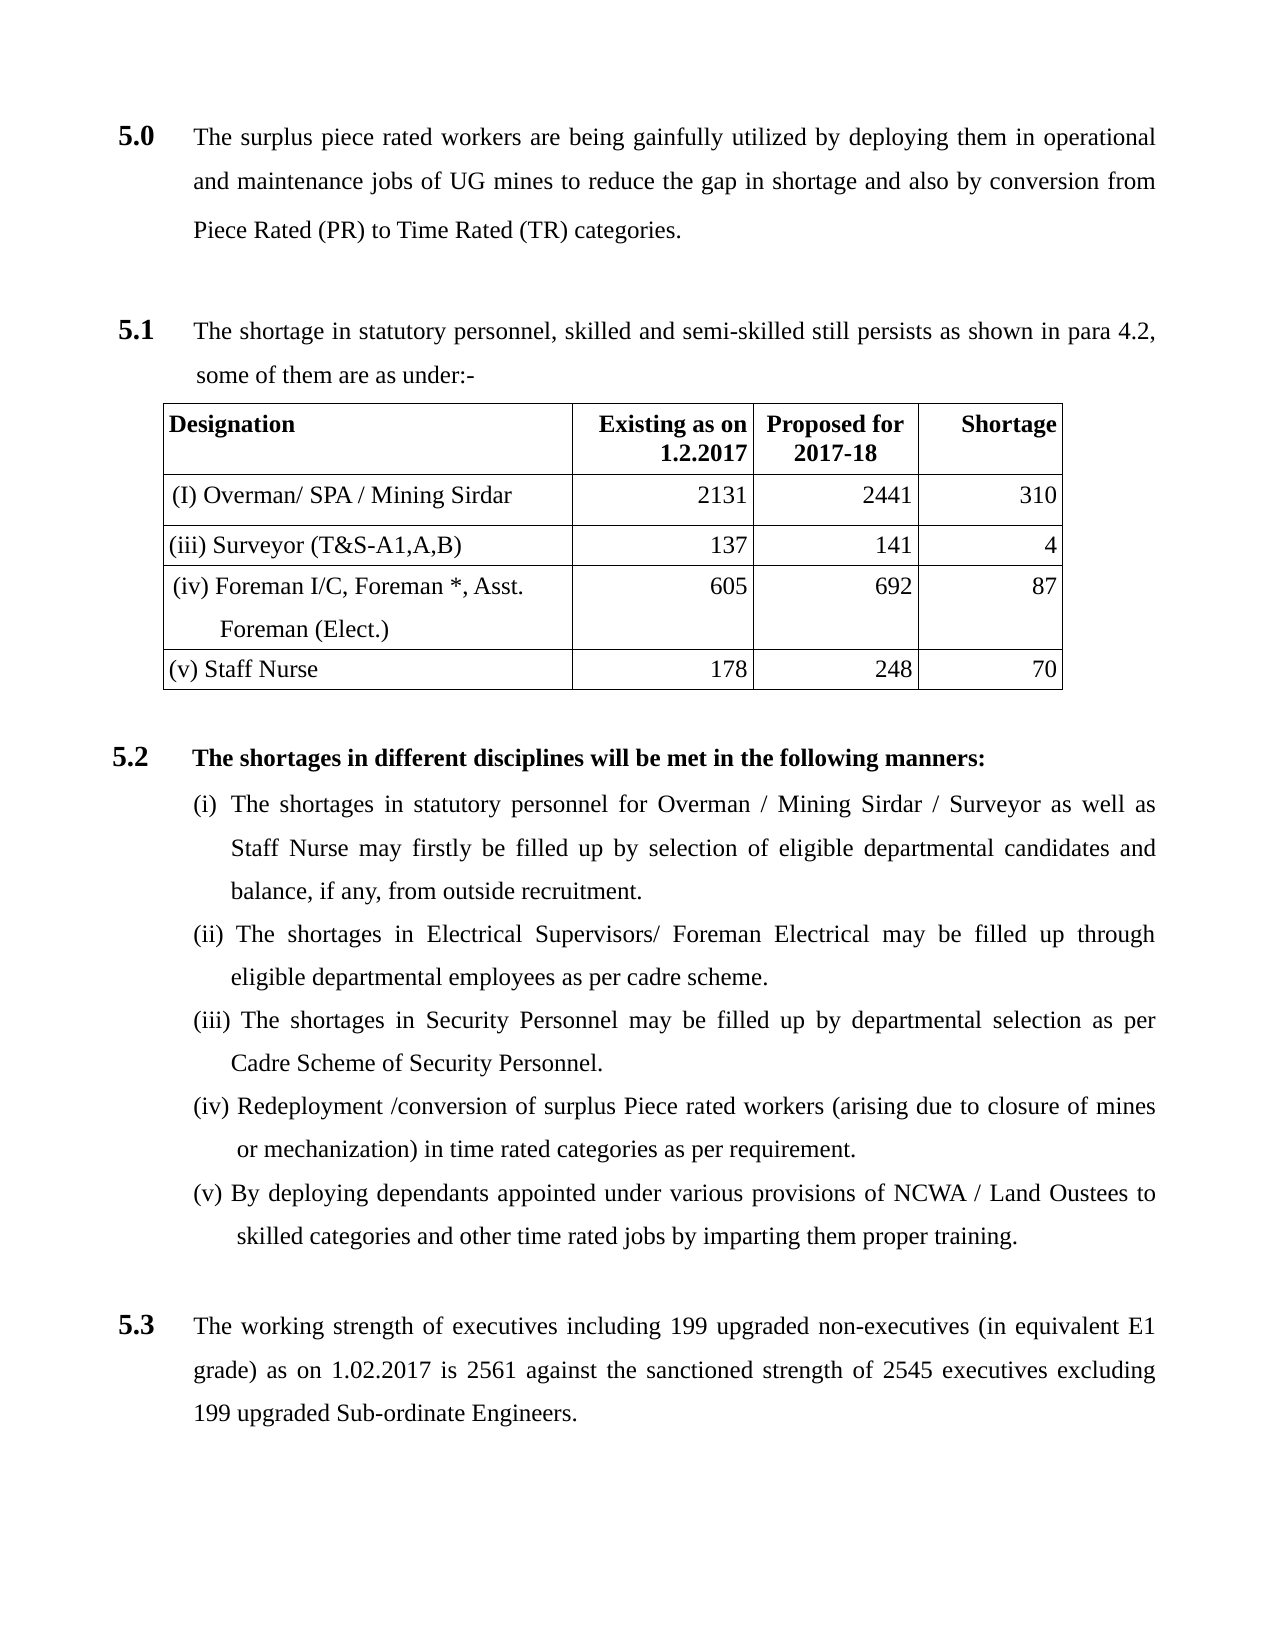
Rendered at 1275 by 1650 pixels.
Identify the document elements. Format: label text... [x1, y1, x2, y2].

list The shortage in statutory personnel, skilled and semi-skilled still persists as shown in para 4.2, some of them are as under:- [118, 312, 1157, 389]
table_cell 692 [754, 566, 918, 648]
table_cell (I) Overman/ SPA / Mining Sirdar [164, 475, 572, 525]
table_cell (iv) Foreman I/C, Foreman *, Asst. Foreman (Elect.) [164, 566, 572, 648]
table_cell 87 [919, 566, 1062, 648]
text (iii) The shortages in Security Personnel may be filled up by departmental selection as per Cadre Scheme of Security Personnel. [193, 1005, 1157, 1077]
table_cell 4 [919, 526, 1062, 565]
table_cell 137 [573, 526, 753, 565]
table_cell 141 [754, 526, 918, 565]
text (v) By deploying dependants appointed under various provisions of NCWA / Land Oustees to skilled categories and other time rated jobs by imparting them proper training. [193, 1178, 1157, 1249]
table_cell 70 [919, 650, 1062, 689]
text 5.3 The working strength of executives including 199 upgraded non-executives (in equivalent E1 grade) as on 1.02.2017 is 2561 against the sanctioned strength of 2545 executives excluding 199 upgraded Sub-ordinate Engineers. [118, 1307, 1157, 1427]
table_cell (v) Staff Nurse [164, 650, 572, 689]
table_cell 605 [573, 566, 753, 648]
table_cell 248 [754, 650, 918, 689]
text 5.0 The surplus piece rated workers are being gainfully utilized by deploying them in operational and maintenance jobs of UG mines to reduce the gap in shortage and also by conversion from Piece Rated (PR) to Time Rated (TR) categories. [118, 118, 1157, 245]
text (ii) The shortages in Electrical Supervisors/ Foreman Electrical may be filled up through eligible departmental employees as per cadre scheme. [193, 919, 1157, 991]
table_cell 178 [573, 650, 753, 689]
table_cell 2131 [573, 475, 753, 525]
table_header Existing as on 1.2.2017 [573, 404, 753, 474]
table_header Proposed for 2017-18 [754, 404, 918, 474]
table_header Designation [164, 404, 572, 474]
table_cell (iii) Surveyor (T&S-A1,A,B) [164, 526, 572, 565]
text (iv) Redeployment /conversion of surplus Piece rated workers (arising due to closure of mines or mechanization) in time rated categories as per requirement. [193, 1091, 1157, 1163]
text 5.2 The shortages in different disciplines will be met in the following manners: [112, 739, 1157, 773]
table_cell 2441 [754, 475, 918, 525]
table_header Shortage [919, 404, 1062, 474]
text (i) The shortages in statutory personnel for Overman / Mining Sirdar / Surveyor as well as Staff Nurse may firstly be filled up by selection of eligible departmental candidates and balance, if any, from outside recruitment. [193, 789, 1157, 904]
table_cell 310 [919, 475, 1062, 525]
